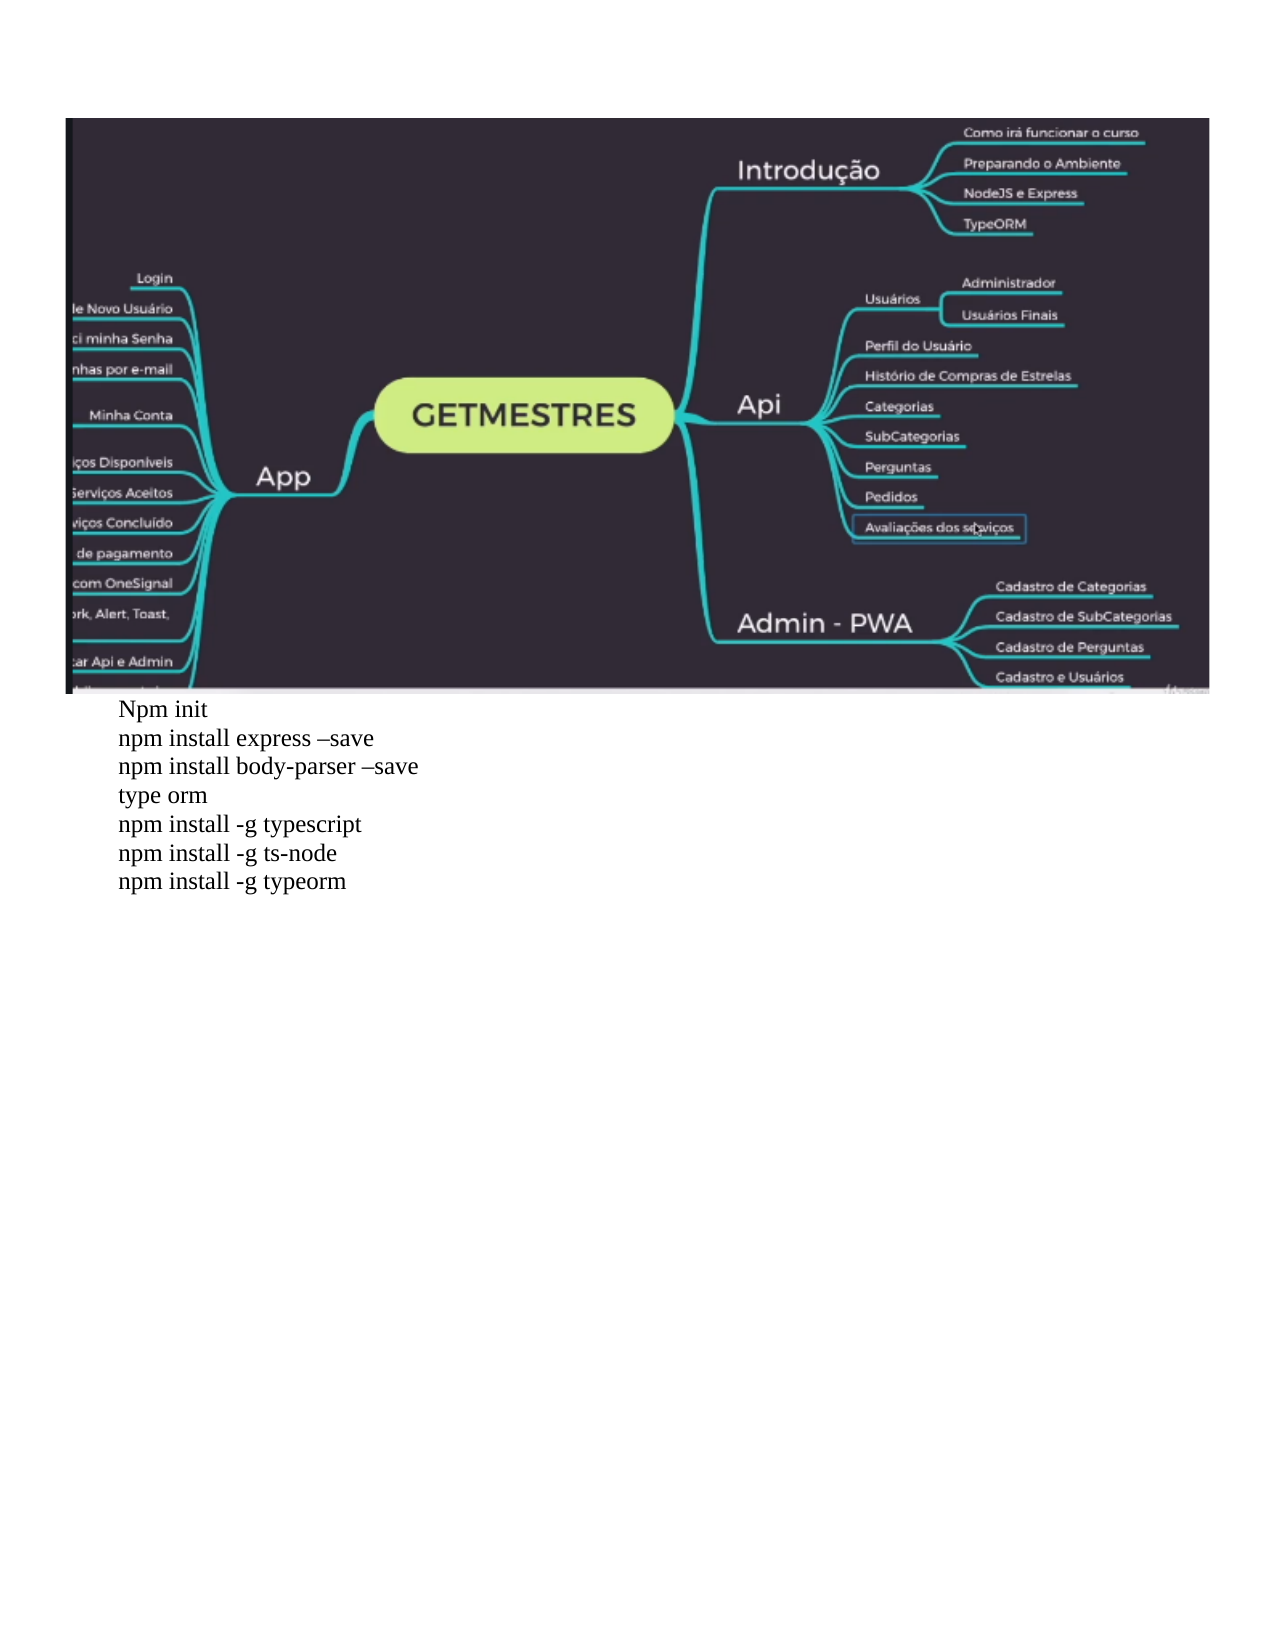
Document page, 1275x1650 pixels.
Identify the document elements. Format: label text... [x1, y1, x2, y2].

text npm install -g typeorm [118, 866, 1157, 895]
text npm install express –save [118, 723, 1157, 751]
text npm install body-parser –save [118, 751, 1157, 780]
text Npm init [118, 694, 1157, 723]
text type orm [118, 780, 1157, 809]
text npm install -g ts-node [118, 838, 1157, 866]
picture [65, 118, 1210, 694]
text npm install -g typescript [118, 809, 1157, 838]
